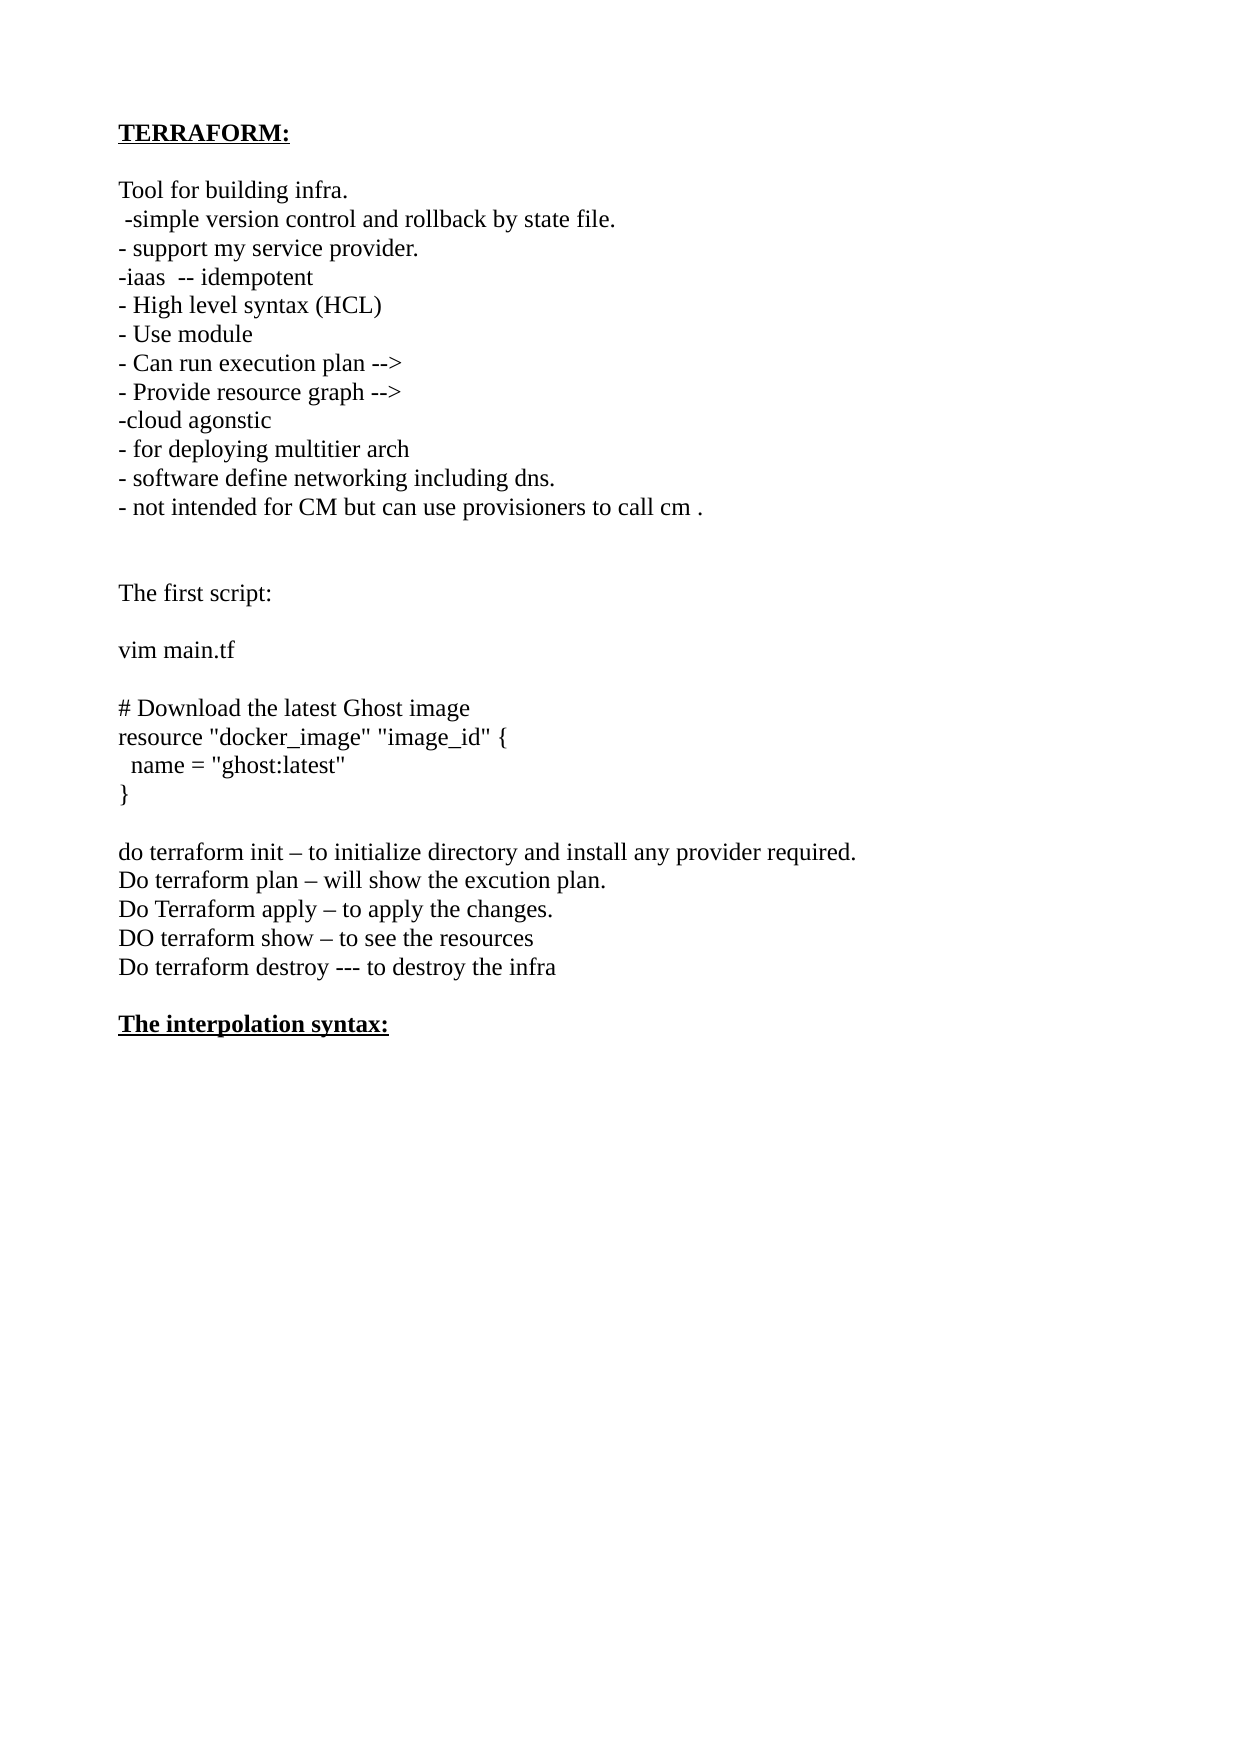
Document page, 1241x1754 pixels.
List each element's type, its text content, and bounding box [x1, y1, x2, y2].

text name = "ghost:latest" [118, 751, 1122, 779]
text - Use module [118, 319, 1122, 348]
text Tool for building infra. [118, 176, 1122, 204]
text - Provide resource graph --> [118, 377, 1122, 406]
text TERRAFORM: [118, 118, 1122, 147]
text - support my service provider. [118, 233, 1122, 262]
text Do Terraform apply – to apply the changes. [118, 894, 1122, 923]
text - not intended for CM but can use provisioners to call cm . [118, 492, 1122, 521]
text - for deploying multitier arch [118, 434, 1122, 463]
text -iaas -- idempotent [118, 262, 1122, 291]
text # Download the latest Ghost image [118, 693, 1122, 722]
text -simple version control and rollback by state file. [118, 204, 1122, 233]
text - Can run execution plan --> [118, 348, 1122, 377]
text - software define networking including dns. [118, 463, 1122, 492]
text vim main.tf [118, 636, 1122, 664]
text - High level syntax (HCL) [118, 291, 1122, 319]
text do terraform init – to initialize directory and install any provider required. [118, 837, 1122, 866]
text DO terraform show – to see the resources [118, 923, 1122, 952]
text Do terraform plan – will show the excution plan. [118, 866, 1122, 894]
text } [118, 779, 1122, 808]
text The first script: [118, 578, 1122, 607]
text resource "docker_image" "image_id" { [118, 722, 1122, 751]
text The interpolation syntax: [118, 1009, 1122, 1038]
text Do terraform destroy --- to destroy the infra [118, 952, 1122, 981]
text -cloud agonstic [118, 406, 1122, 434]
